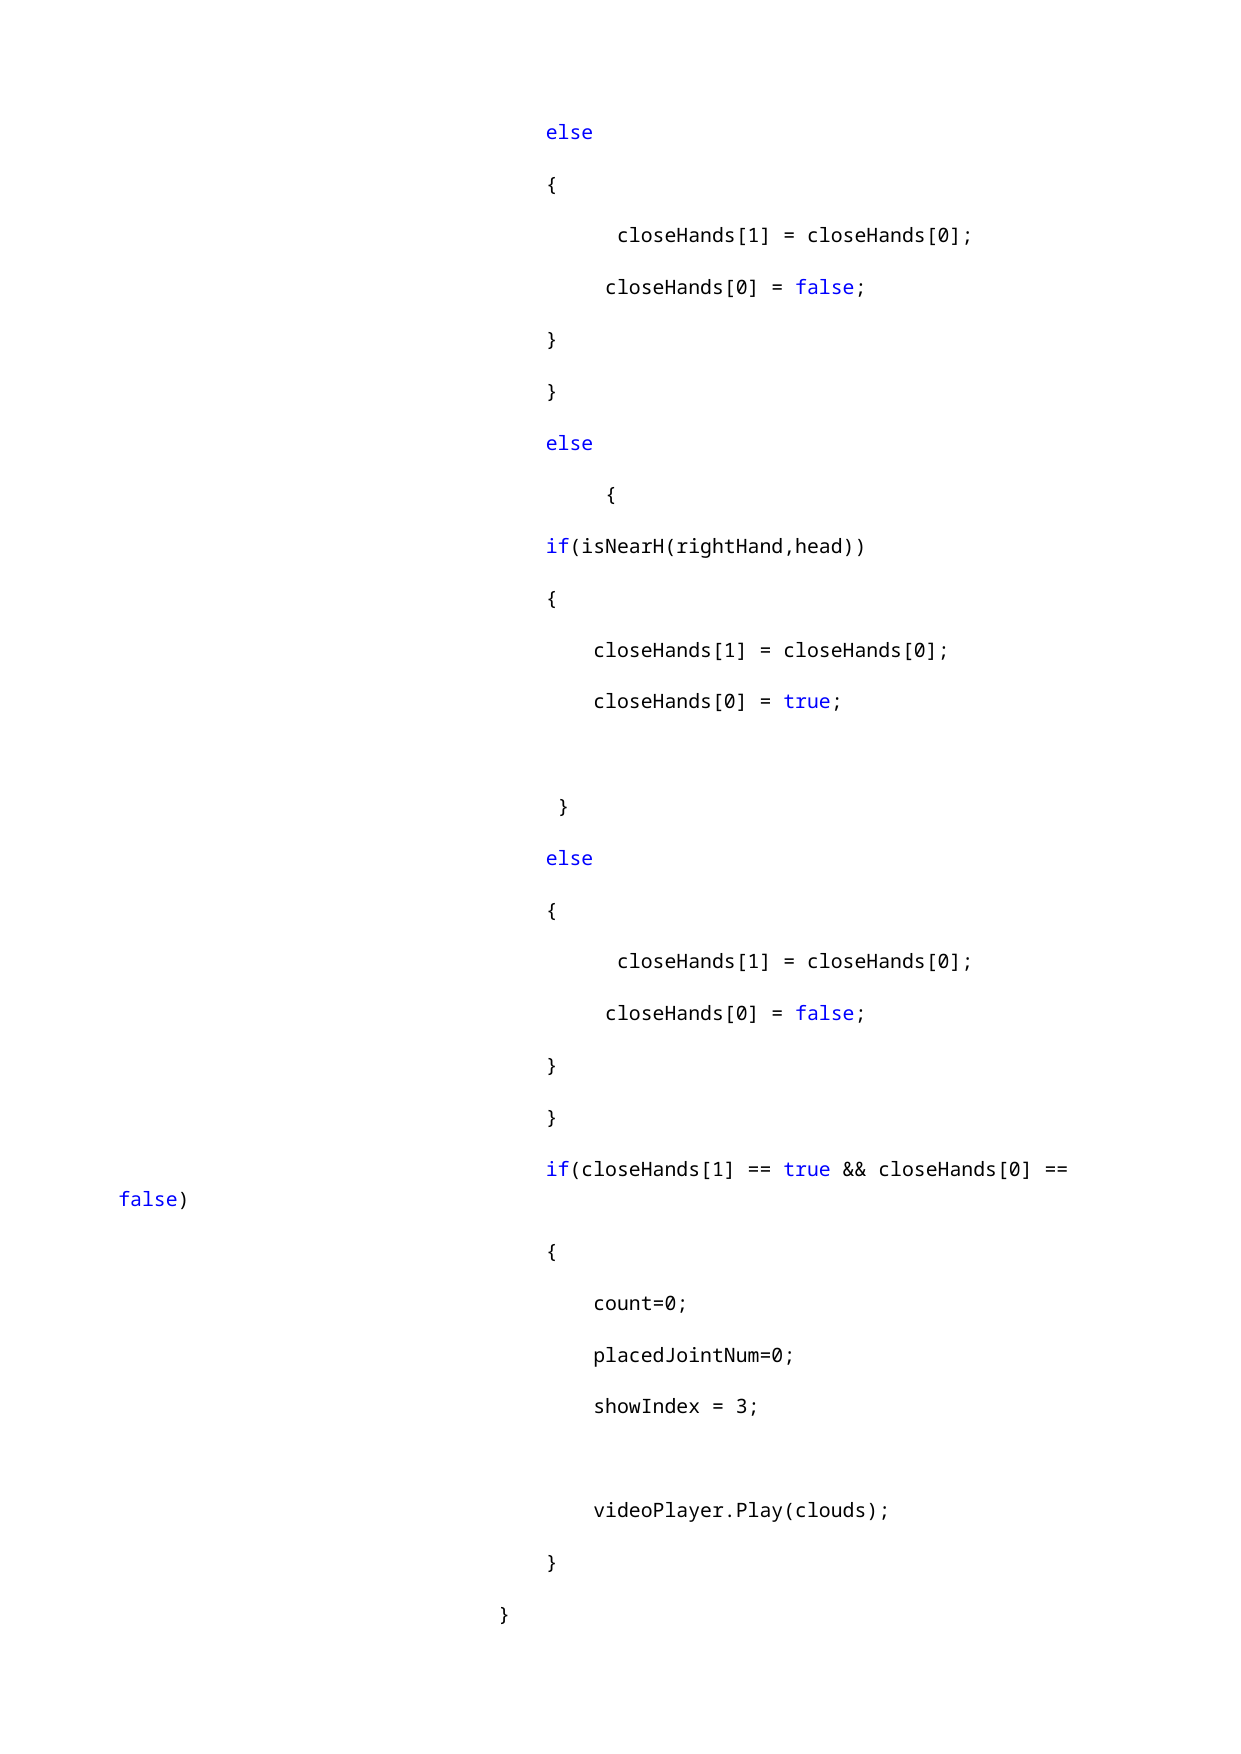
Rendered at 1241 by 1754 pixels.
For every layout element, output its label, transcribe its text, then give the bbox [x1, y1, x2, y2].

text } [118, 1548, 1122, 1575]
text videoPlayer.Play(clouds); [118, 1496, 1122, 1523]
text closeHands[1] = closeHands[0]; [118, 948, 1122, 975]
text { [118, 896, 1122, 923]
text { [118, 170, 1122, 197]
text closeHands[0] = false; [118, 999, 1122, 1026]
text if(closeHands[1] == true && closeHands[0] == false) [118, 1155, 1122, 1213]
text { [118, 584, 1122, 611]
text else [118, 844, 1122, 871]
text count=0; [118, 1289, 1122, 1316]
text closeHands[1] = closeHands[0]; [118, 636, 1122, 663]
text closeHands[1] = closeHands[0]; [118, 222, 1122, 249]
text closeHands[0] = false; [118, 273, 1122, 300]
text closeHands[0] = true; [118, 688, 1122, 714]
text } [118, 1051, 1122, 1078]
text } [118, 792, 1122, 819]
text } [118, 1600, 1122, 1627]
text { [118, 481, 1122, 507]
text if(isNearH(rightHand,head)) [118, 532, 1122, 559]
text else [118, 429, 1122, 456]
text placedJointNum=0; [118, 1341, 1122, 1368]
text } [118, 325, 1122, 352]
text } [118, 1103, 1122, 1130]
text else [118, 118, 1122, 145]
text showIndex = 3; [118, 1393, 1122, 1420]
text { [118, 1237, 1122, 1264]
text } [118, 377, 1122, 404]
